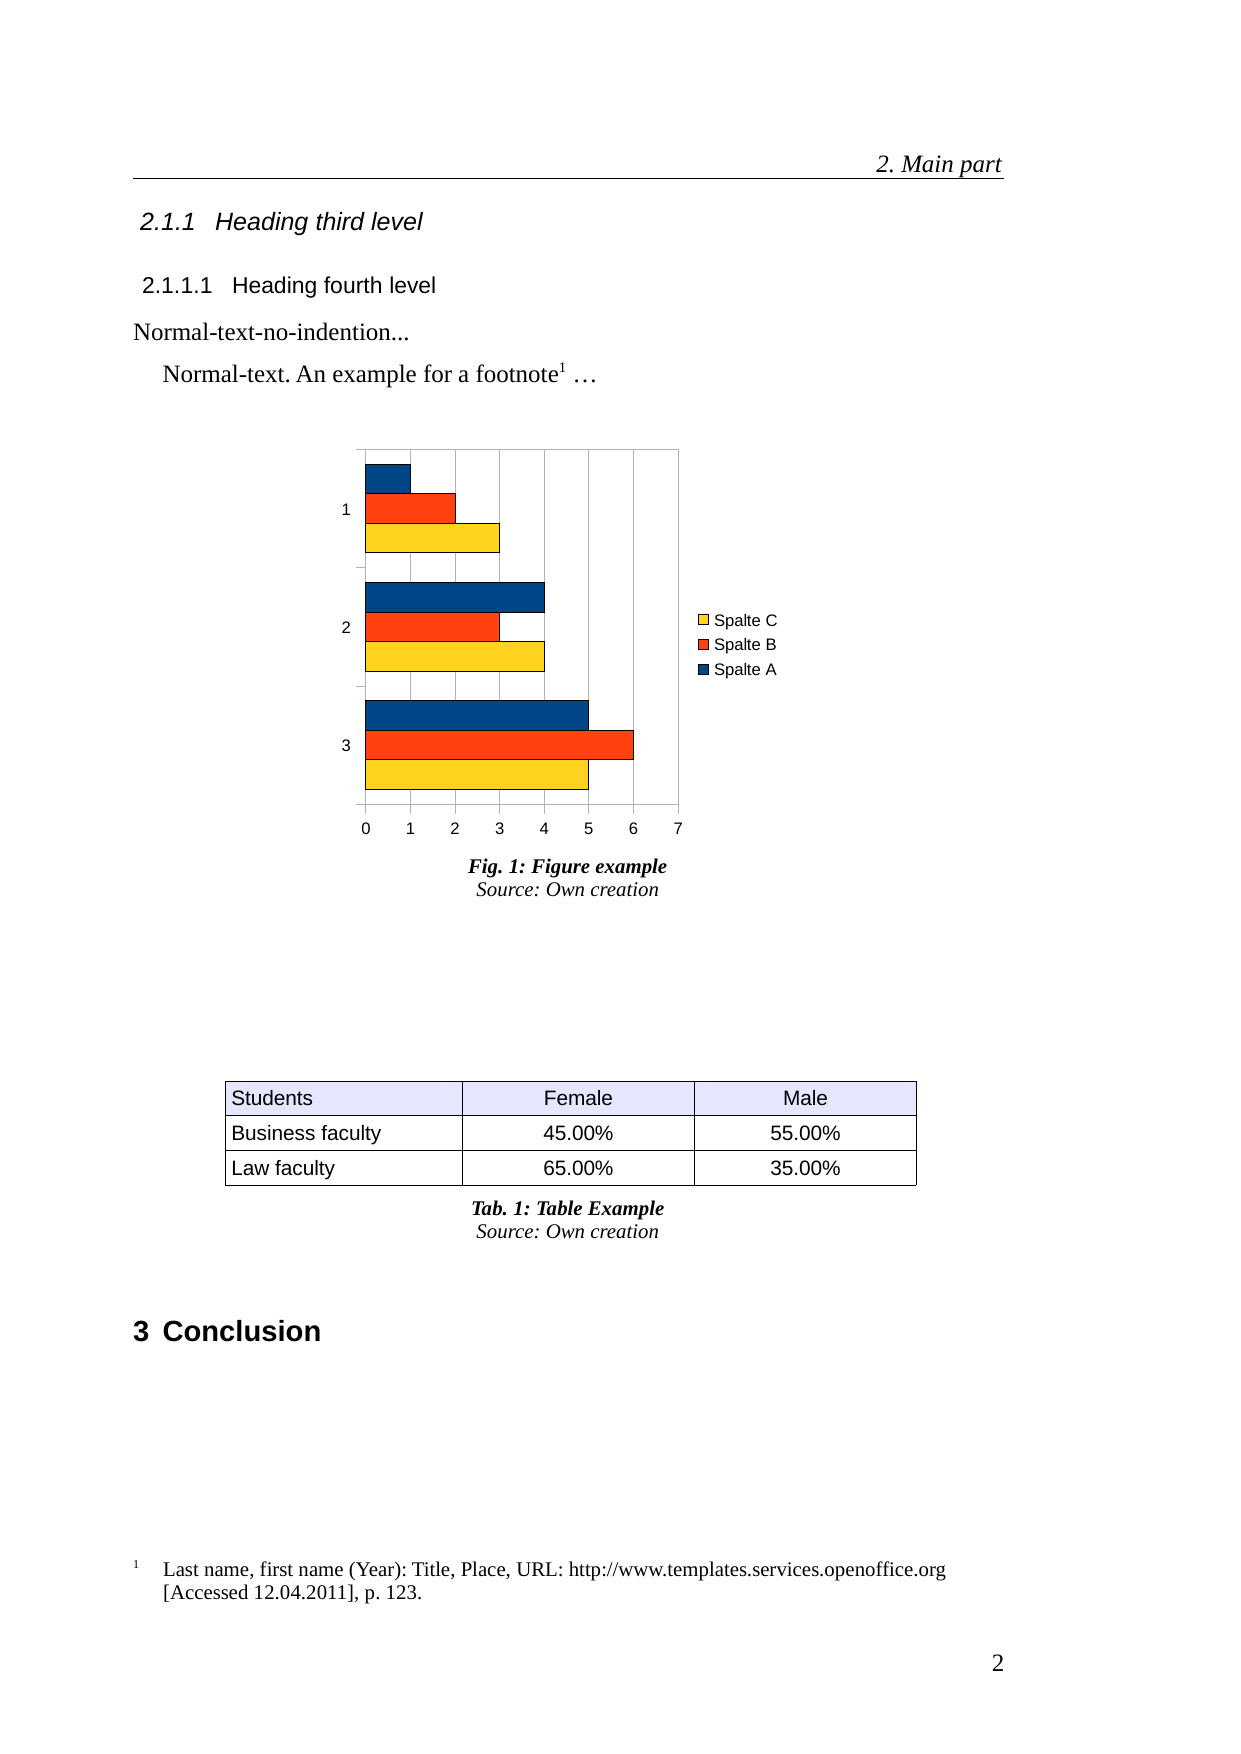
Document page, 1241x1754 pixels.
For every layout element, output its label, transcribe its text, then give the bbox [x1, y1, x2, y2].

table_cell 65.00% [463, 1151, 694, 1185]
table_cell 35.00% [695, 1151, 916, 1185]
text Fig. 1: Figure example [332, 855, 804, 878]
subtitle Conclusion [133, 1314, 1004, 1347]
text Normal-text. An example for a footnote … [133, 360, 1004, 388]
table_cell Business faculty [226, 1116, 462, 1150]
table_header Male [695, 1082, 916, 1115]
table_header Female [463, 1082, 694, 1115]
text Source: Own creation [133, 1220, 1004, 1243]
table_cell Law faculty [226, 1151, 462, 1185]
table_cell 55.00% [695, 1116, 916, 1150]
subtitle Heading fourth level [142, 273, 1004, 298]
text Tab. 1: Table Example [133, 1197, 1004, 1220]
text Normal-text-no-indention... [133, 318, 1004, 346]
table_header Students [226, 1082, 462, 1115]
subtitle Heading third level [140, 207, 1004, 235]
text Last name, first name (Year): Title, Place, URL: http://www.templates.services.openoffice.org [Accessed 12.04.2011], p. 123. [133, 1558, 1004, 1604]
table_cell 45.00% [463, 1116, 694, 1150]
text Source: Own creation [332, 878, 804, 901]
